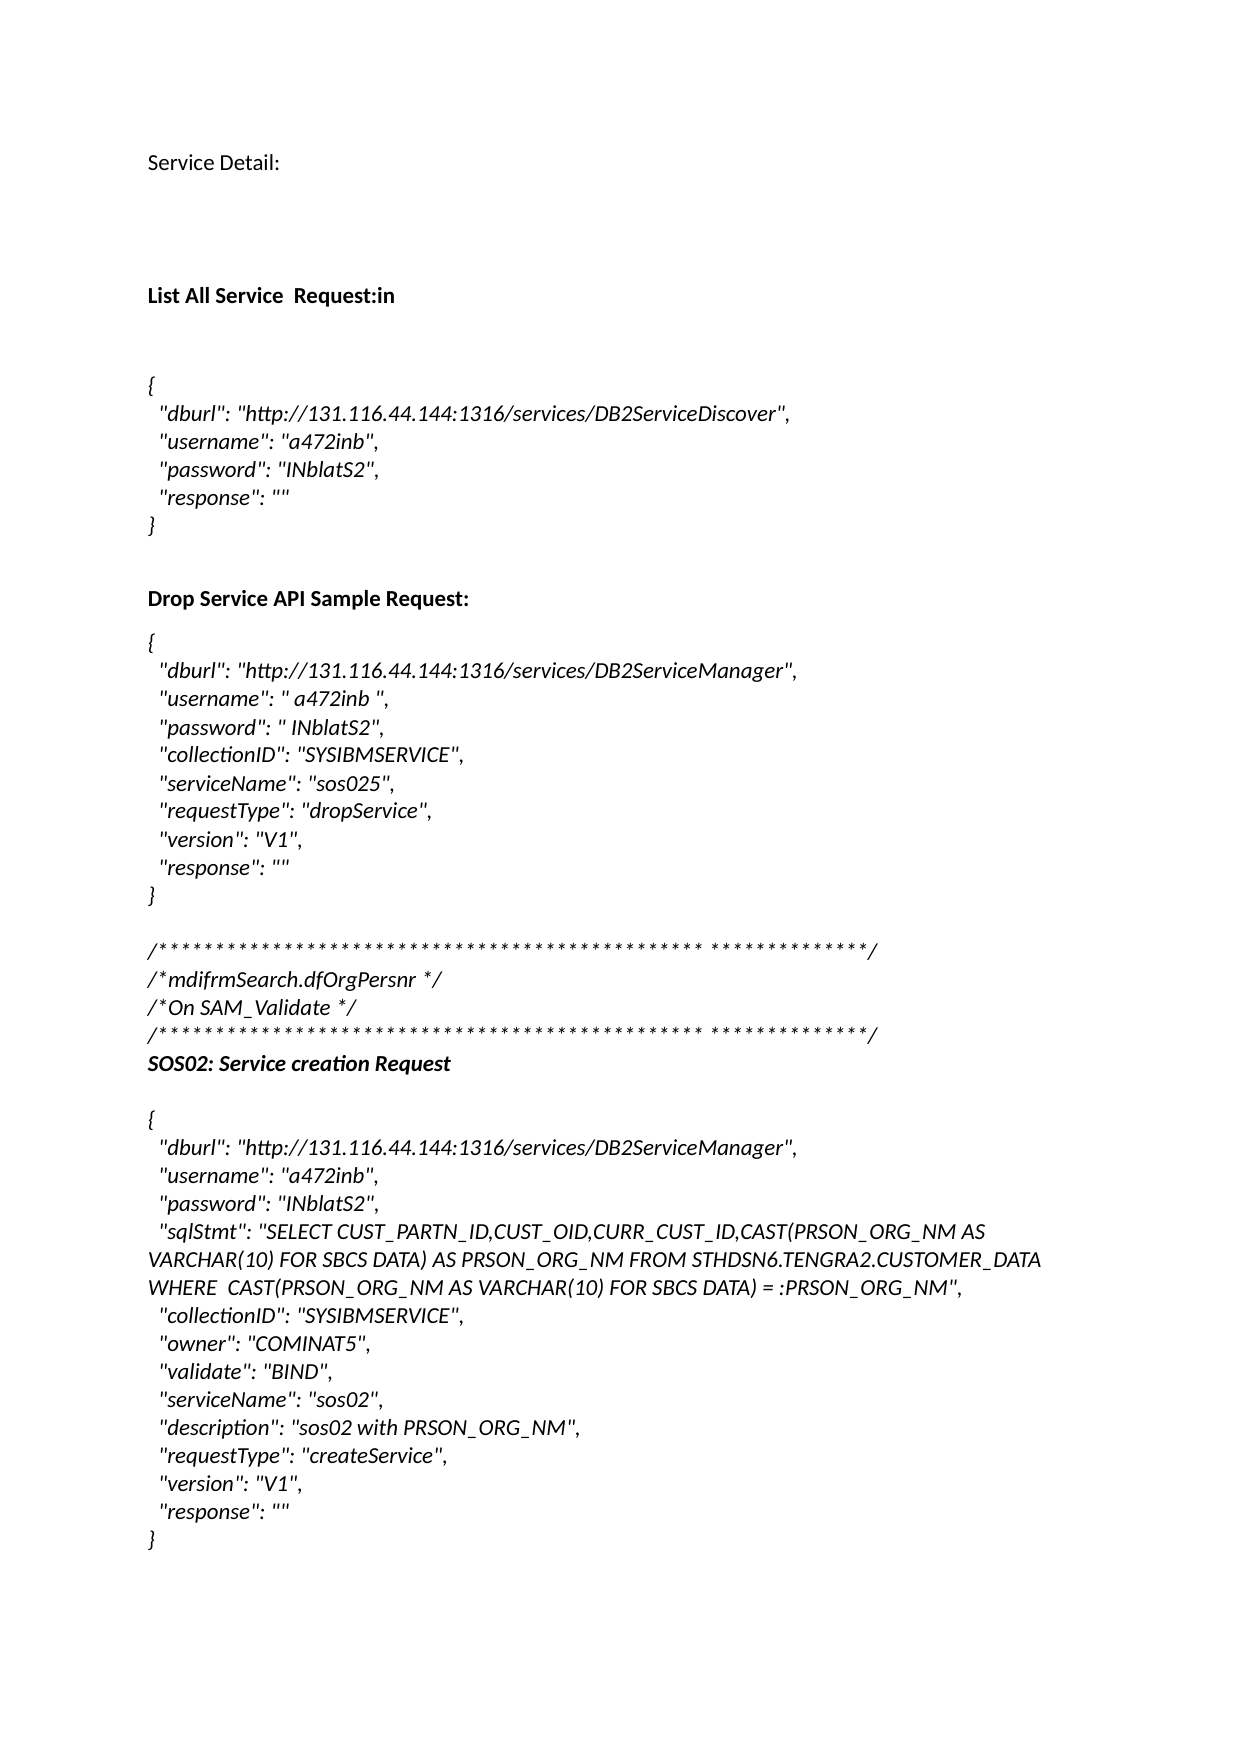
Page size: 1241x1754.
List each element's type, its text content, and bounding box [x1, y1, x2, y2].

text "response": "" [148, 483, 1093, 511]
text /*On SAM_Validate */ [148, 993, 1093, 1021]
text List All Service Request:in [148, 282, 1093, 310]
text "validate": "BIND", [148, 1357, 1093, 1385]
text "password": "INblatS2", [148, 1189, 1093, 1217]
text "serviceName": "sos02", [148, 1385, 1093, 1413]
text "response": "" [148, 1497, 1093, 1525]
text { [148, 371, 1093, 399]
text "response": "" [148, 853, 1093, 881]
text /************************************************ **************/ [148, 1021, 1093, 1049]
text "username": "a472inb", [148, 1161, 1093, 1189]
text "version": "V1", [148, 1469, 1093, 1497]
text } [148, 1525, 1093, 1553]
text "dburl": "http://131.116.44.144:1316/services/DB2ServiceDiscover", [148, 399, 1093, 427]
text "collectionID": "SYSIBMSERVICE", [148, 1301, 1093, 1329]
text "password": " INblatS2", [148, 713, 1093, 741]
text "requestType": "dropService", [148, 797, 1093, 825]
text } [148, 511, 1093, 539]
text Service Detail: [148, 148, 1093, 176]
text "owner": "COMINAT5", [148, 1329, 1093, 1357]
text SOS02: Service creation Request [148, 1049, 1093, 1077]
text { [148, 1105, 1093, 1133]
text Drop Service API Sample Request: [148, 584, 1093, 612]
text "password": "INblatS2", [148, 455, 1093, 483]
text "dburl": "http://131.116.44.144:1316/services/DB2ServiceManager", [148, 657, 1093, 684]
text } [148, 881, 1093, 909]
text "dburl": "http://131.116.44.144:1316/services/DB2ServiceManager", [148, 1133, 1093, 1161]
text "version": "V1", [148, 825, 1093, 853]
text { [148, 628, 1093, 657]
text "collectionID": "SYSIBMSERVICE", [148, 741, 1093, 769]
text /************************************************ **************/ [148, 937, 1093, 965]
text "username": " a472inb ", [148, 684, 1093, 713]
text "serviceName": "sos025", [148, 769, 1093, 797]
text "requestType": "createService", [148, 1441, 1093, 1469]
text "sqlStmt": "SELECT CUST_PARTN_ID,CUST_OID,CURR_CUST_ID,CAST(PRSON_ORG_NM AS VARCHAR(10) FOR SBCS DATA) AS PRSON_ORG_NM FROM STHDSN6.TENGRA2.CUSTOMER_DATA WHERE CAST(PRSON_ORG_NM AS VARCHAR(10) FOR SBCS DATA) = :PRSON_ORG_NM", [148, 1217, 1093, 1301]
text "description": "sos02 with PRSON_ORG_NM", [148, 1413, 1093, 1441]
text /*mdifrmSearch.dfOrgPersnr */ [148, 965, 1093, 993]
text "username": "a472inb", [148, 427, 1093, 455]
